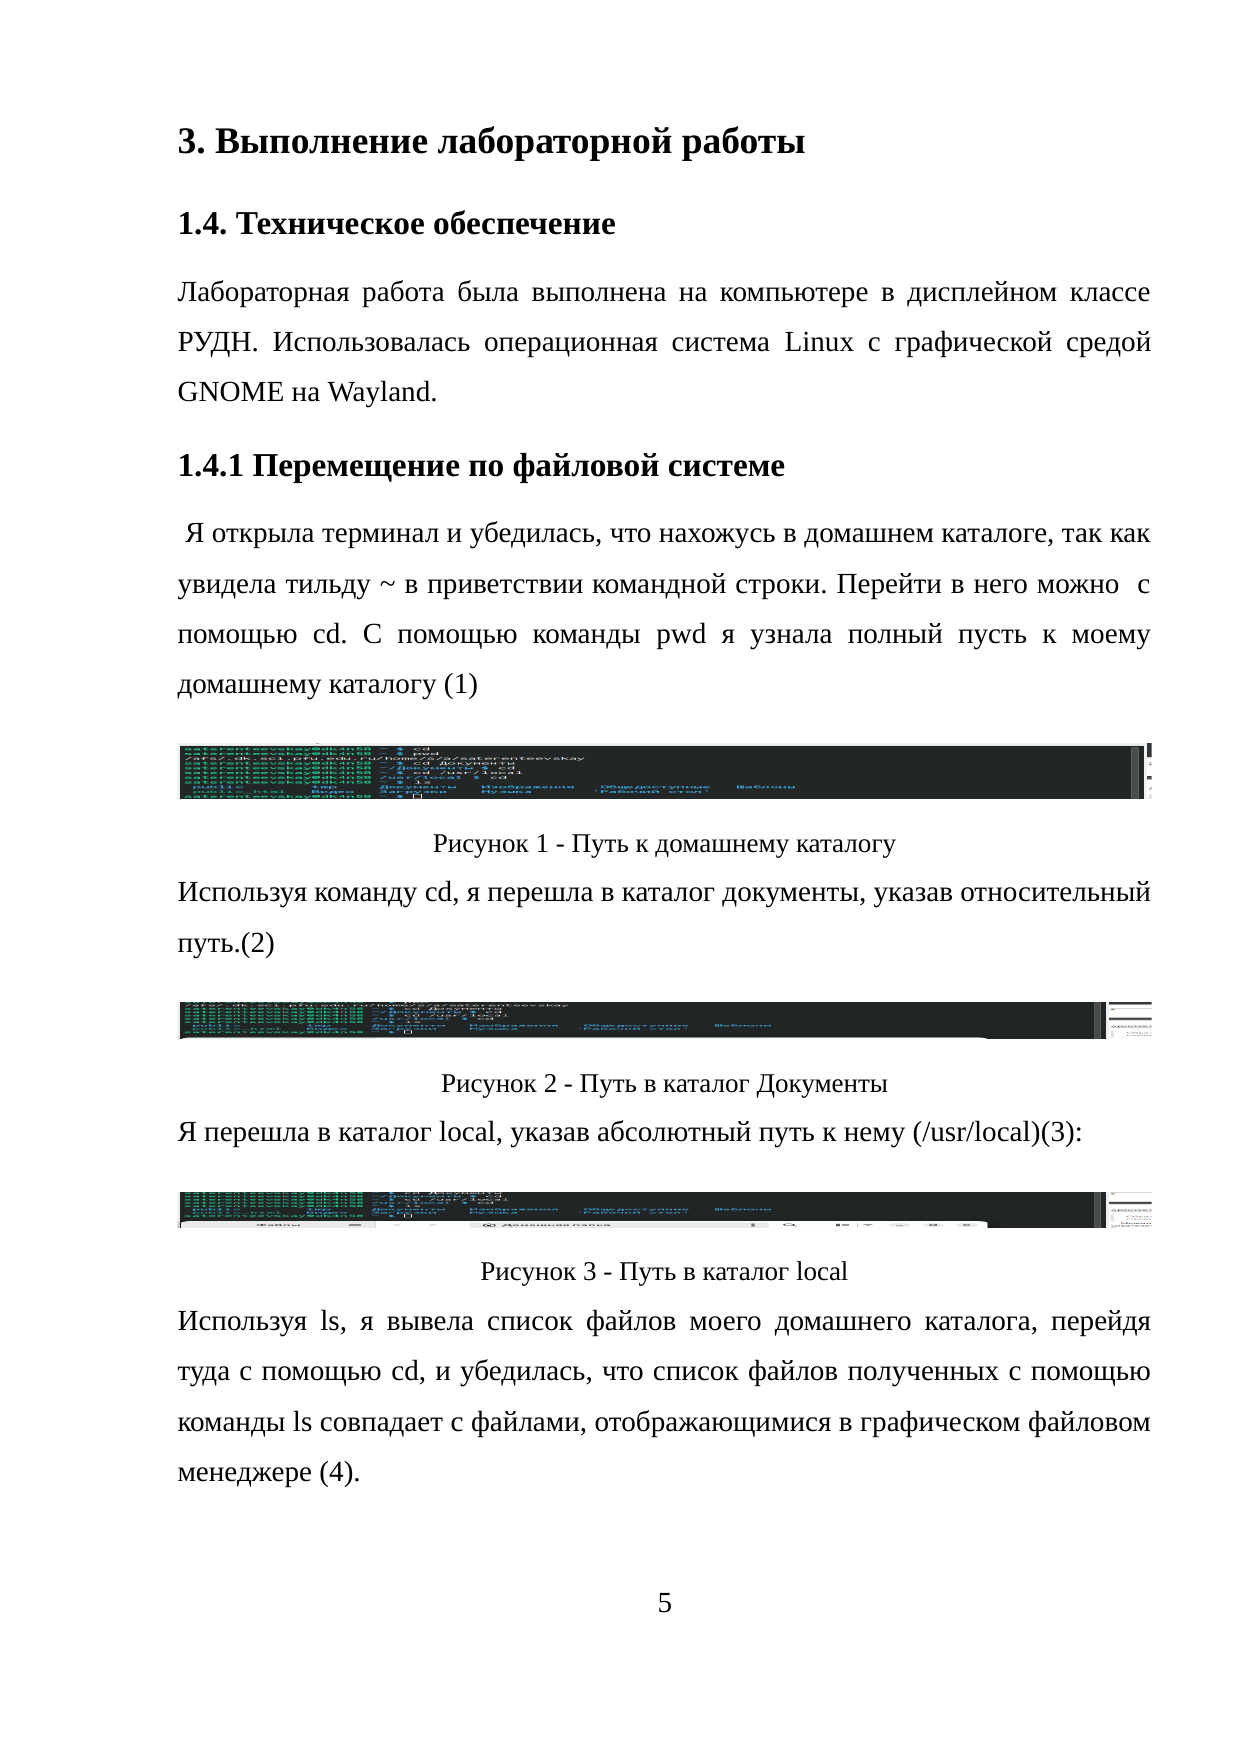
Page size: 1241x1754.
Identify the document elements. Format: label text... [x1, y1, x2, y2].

text Рисунок 2 - Путь в каталог Документы [177, 1028, 1152, 1098]
text Рисунок 3 - Путь в каталог local [177, 1224, 1152, 1286]
text Используя ls, я вывела список файлов моего домашнего каталога, перейдя туда с помощью cd, и убедилась, что список файлов полученных с помощью команды ls совпадает с файлами, отображающимися в графическом файловом менеджере (Рисунок 4). [177, 1286, 1152, 1488]
text Используя команду cd, я перешла в каталог документы, указав относительный путь.(Рисунок 2) [177, 858, 1152, 958]
subtitle 1.4.1 Перемещение по файловой системе [177, 445, 1152, 484]
picture [177, 1192, 1152, 1224]
picture [177, 1002, 1152, 1028]
picture [177, 743, 1152, 769]
text Рисунок 1 - Путь к домашнему каталогу [177, 769, 1152, 858]
text Используя команду cd, я перешла в каталог документы, указав относительный путь.(Рисунок 2) [177, 731, 1152, 743]
text Я открыла терминал и убедилась, что нахожусь в домашнем каталоге, так как увидела тильду ~ в приветствии командной строки. Перейти в него можно с помощью cd. С помощью команды pwd я узнала полный пусть к моему домашнему каталогу (Рисунок 1) [177, 515, 1152, 700]
subtitle 3. Выполнение лабораторной работы [177, 118, 1152, 161]
text Лабораторная работа была выполнена на компьютере в дисплейном классе РУДН. Использовалась операционная система Linux с графической средой GNOME на Wayland. [177, 274, 1152, 408]
text Используя ls, я вывела список файлов моего домашнего каталога, перейдя туда с помощью cd, и убедилась, что список файлов полученных с помощью команды ls совпадает с файлами, отображающимися в графическом файловом менеджере (Рисунок 4). [177, 1179, 1152, 1192]
text Я перешла в каталог local, указав абсолютный путь к нему (/usr/local)(Рисунок 3): [177, 1098, 1152, 1148]
text Я перешла в каталог local, указав абсолютный путь к нему (/usr/local)(Рисунок 3): [177, 990, 1152, 1002]
subtitle 1.4. Техническое обеспечение [177, 204, 1152, 242]
